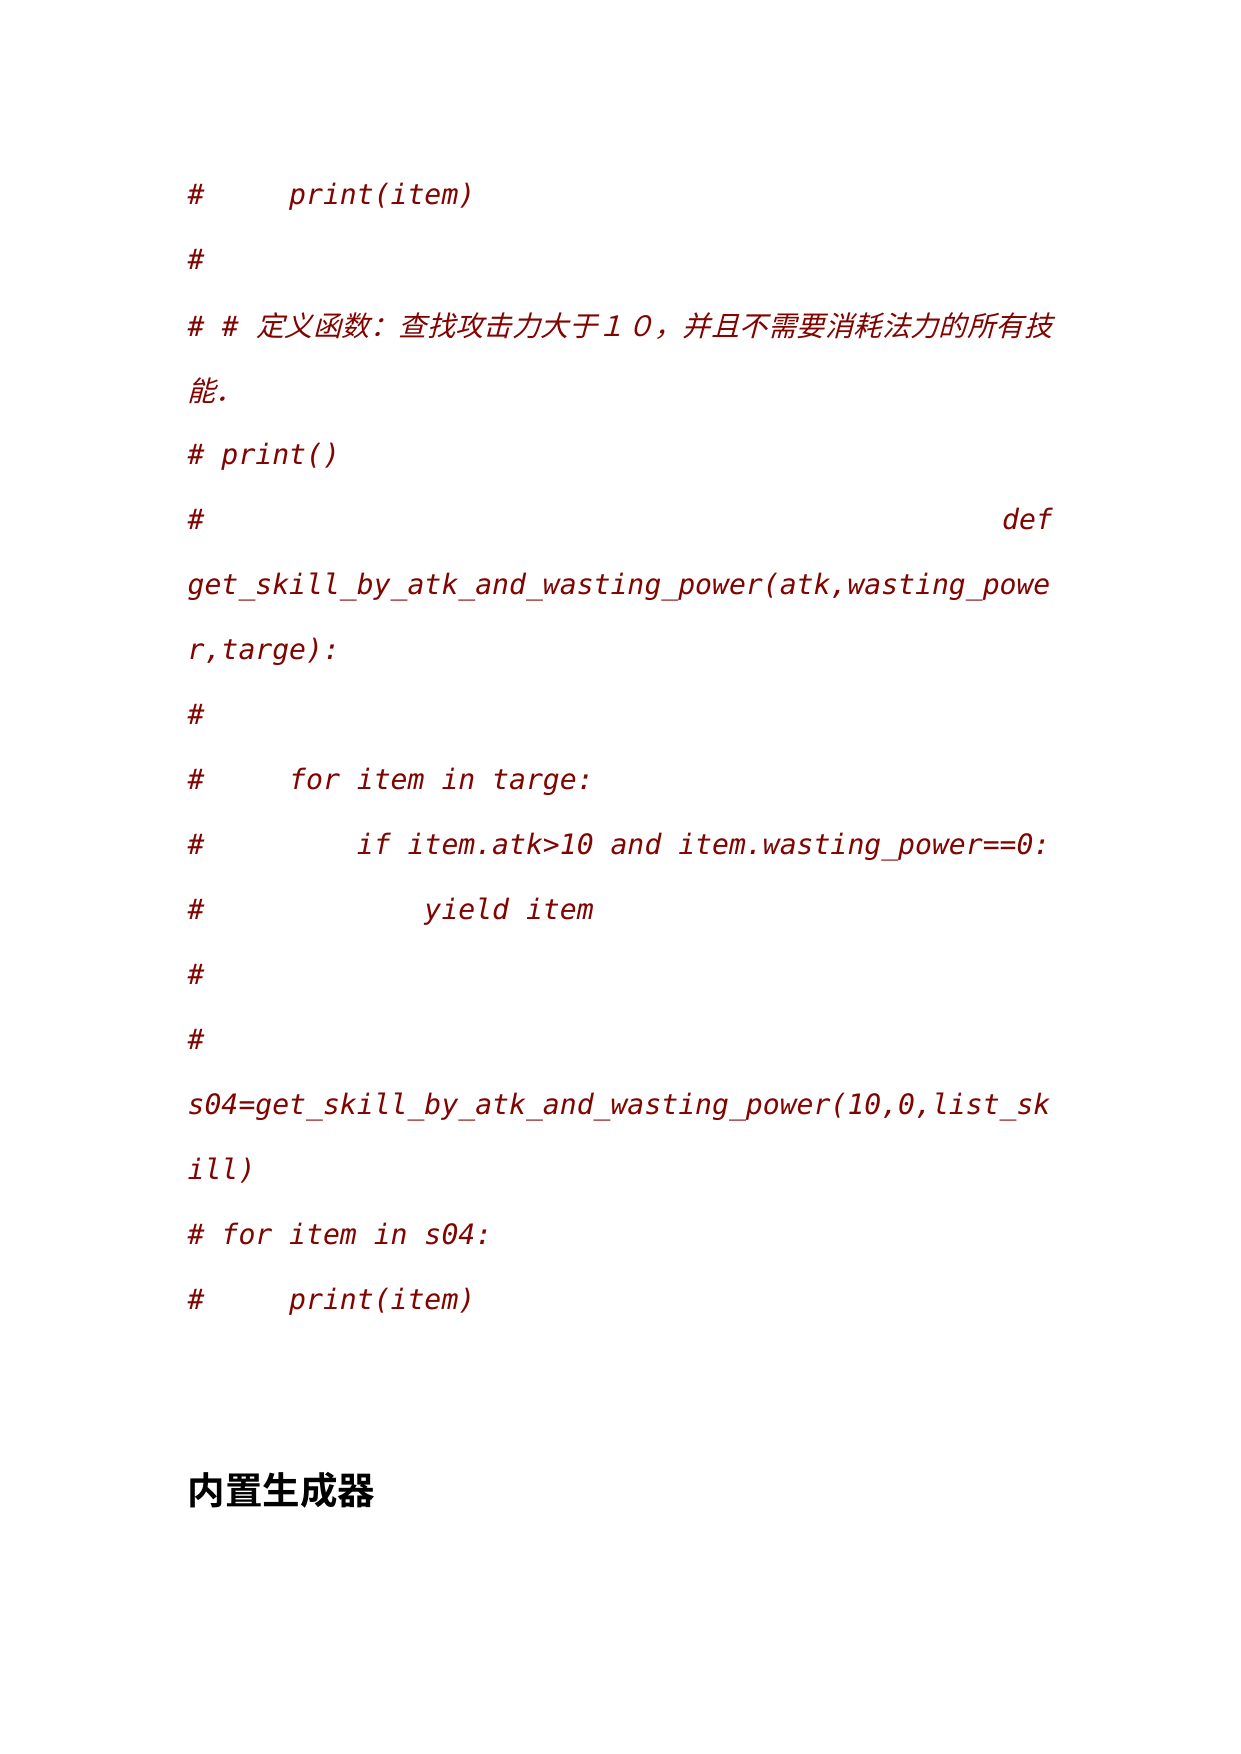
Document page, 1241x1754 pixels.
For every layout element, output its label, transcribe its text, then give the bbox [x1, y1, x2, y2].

text # for item in s04: [187, 1202, 1053, 1267]
text # for item in targe: [187, 747, 1053, 812]
text # yield item [187, 877, 1053, 942]
text # print(item) [187, 1267, 1053, 1332]
text # s04=get_skill_by_atk_and_wasting_power(10,0,list_skill) [187, 1007, 1053, 1202]
subtitle 内置生成器 [187, 1456, 1053, 1521]
text # if item.atk>10 and item.wasting_power==0: [187, 812, 1053, 877]
text # [187, 682, 1053, 747]
text # print() [187, 422, 1053, 487]
text # [187, 227, 1053, 292]
text # # 定义函数：查找攻击力大于１０，并且不需要消耗法力的所有技能． [187, 292, 1053, 422]
text # def get_skill_by_atk_and_wasting_power(atk,wasting_power,targe): [187, 487, 1053, 682]
text # [187, 942, 1053, 1007]
text # print(item) [187, 162, 1053, 227]
